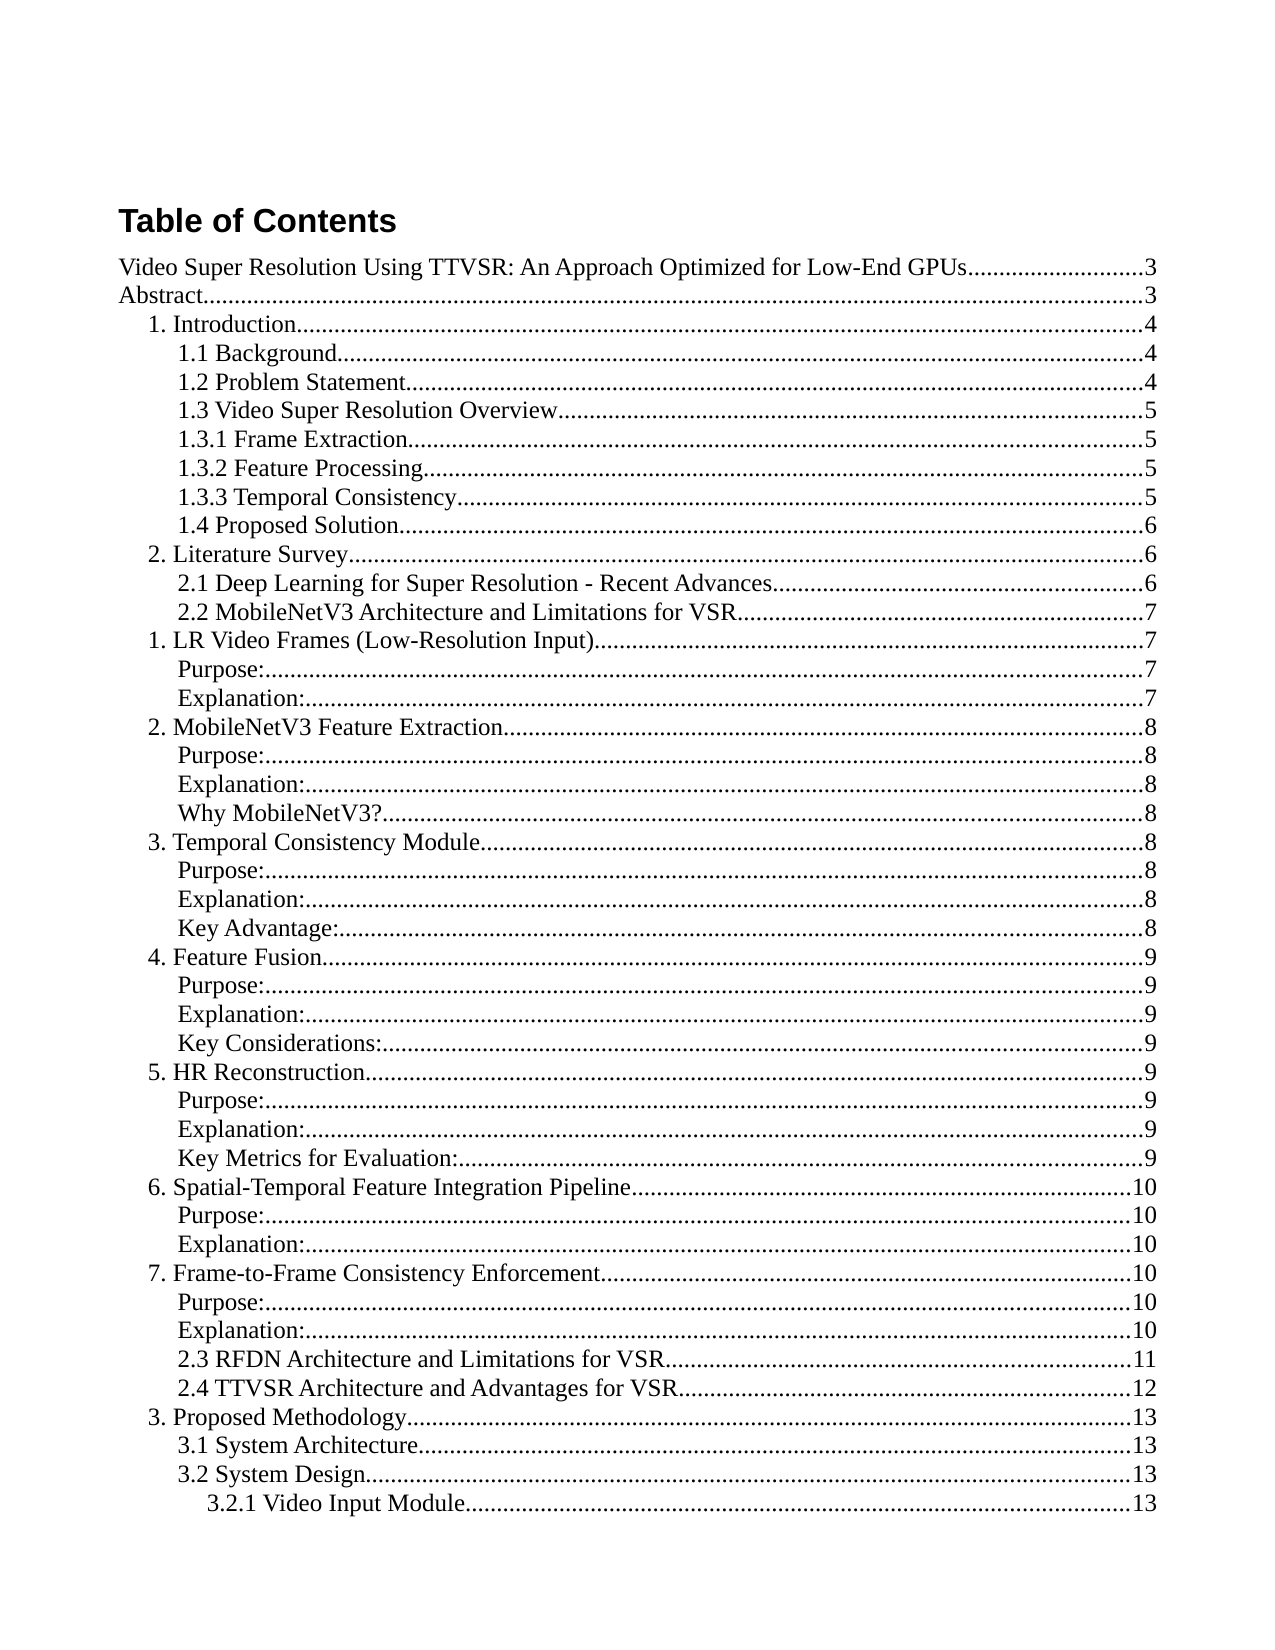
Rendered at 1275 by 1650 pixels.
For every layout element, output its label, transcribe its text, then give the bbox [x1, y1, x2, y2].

text Explanation: 9 [177, 999, 1157, 1028]
text Video Super Resolution Using TTVSR: An Approach Optimized for Low-End GPUs 3 [118, 252, 1157, 280]
text Purpose: 8 [177, 740, 1157, 769]
text 5. HR Reconstruction 9 [148, 1057, 1157, 1085]
text 1.2 Problem Statement 4 [177, 367, 1157, 395]
text 2.2 MobileNetV3 Architecture and Limitations for VSR 7 [177, 597, 1157, 625]
text Purpose: 10 [177, 1200, 1157, 1229]
text Purpose: 9 [177, 1085, 1157, 1114]
text Explanation: 8 [177, 769, 1157, 798]
text 1. Introduction 4 [148, 309, 1157, 338]
text Purpose: 9 [177, 970, 1157, 999]
text 1.1 Background 4 [177, 338, 1157, 367]
text Why MobileNetV3? 8 [177, 798, 1157, 827]
text 3. Temporal Consistency Module 8 [148, 827, 1157, 855]
text Explanation: 10 [177, 1315, 1157, 1344]
text 3.2 System Design 13 [177, 1459, 1157, 1488]
text 7. Frame-to-Frame Consistency Enforcement 10 [148, 1258, 1157, 1287]
text 2. Literature Survey 6 [148, 539, 1157, 568]
text 1.4 Proposed Solution 6 [177, 510, 1157, 539]
text 1.3.1 Frame Extraction 5 [177, 424, 1157, 453]
text Explanation: 9 [177, 1114, 1157, 1143]
text Purpose: 10 [177, 1287, 1157, 1315]
text Key Advantage: 8 [177, 913, 1157, 942]
text Key Considerations: 9 [177, 1028, 1157, 1057]
text 1. LR Video Frames (Low-Resolution Input) 7 [148, 625, 1157, 654]
text 1.3 Video Super Resolution Overview 5 [177, 395, 1157, 424]
text 6. Spatial-Temporal Feature Integration Pipeline 10 [148, 1172, 1157, 1200]
subtitle Table of Contents [118, 201, 1157, 239]
text Explanation: 7 [177, 683, 1157, 712]
text 3.1 System Architecture 13 [177, 1430, 1157, 1459]
text Key Metrics for Evaluation: 9 [177, 1143, 1157, 1172]
text Explanation: 8 [177, 884, 1157, 913]
text 2.3 RFDN Architecture and Limitations for VSR 11 [177, 1344, 1157, 1373]
text 1.3.2 Feature Processing 5 [177, 453, 1157, 482]
text 3.2.1 Video Input Module 13 [207, 1488, 1157, 1517]
text 4. Feature Fusion 9 [148, 942, 1157, 970]
text Purpose: 8 [177, 855, 1157, 884]
text 2.1 Deep Learning for Super Resolution - Recent Advances 6 [177, 568, 1157, 597]
text 2.4 TTVSR Architecture and Advantages for VSR 12 [177, 1373, 1157, 1402]
text 2. MobileNetV3 Feature Extraction 8 [148, 712, 1157, 740]
text Explanation: 10 [177, 1229, 1157, 1258]
text 1.3.3 Temporal Consistency 5 [177, 482, 1157, 510]
text Abstract 3 [118, 280, 1157, 309]
text 3. Proposed Methodology 13 [148, 1402, 1157, 1430]
text Purpose: 7 [177, 654, 1157, 683]
